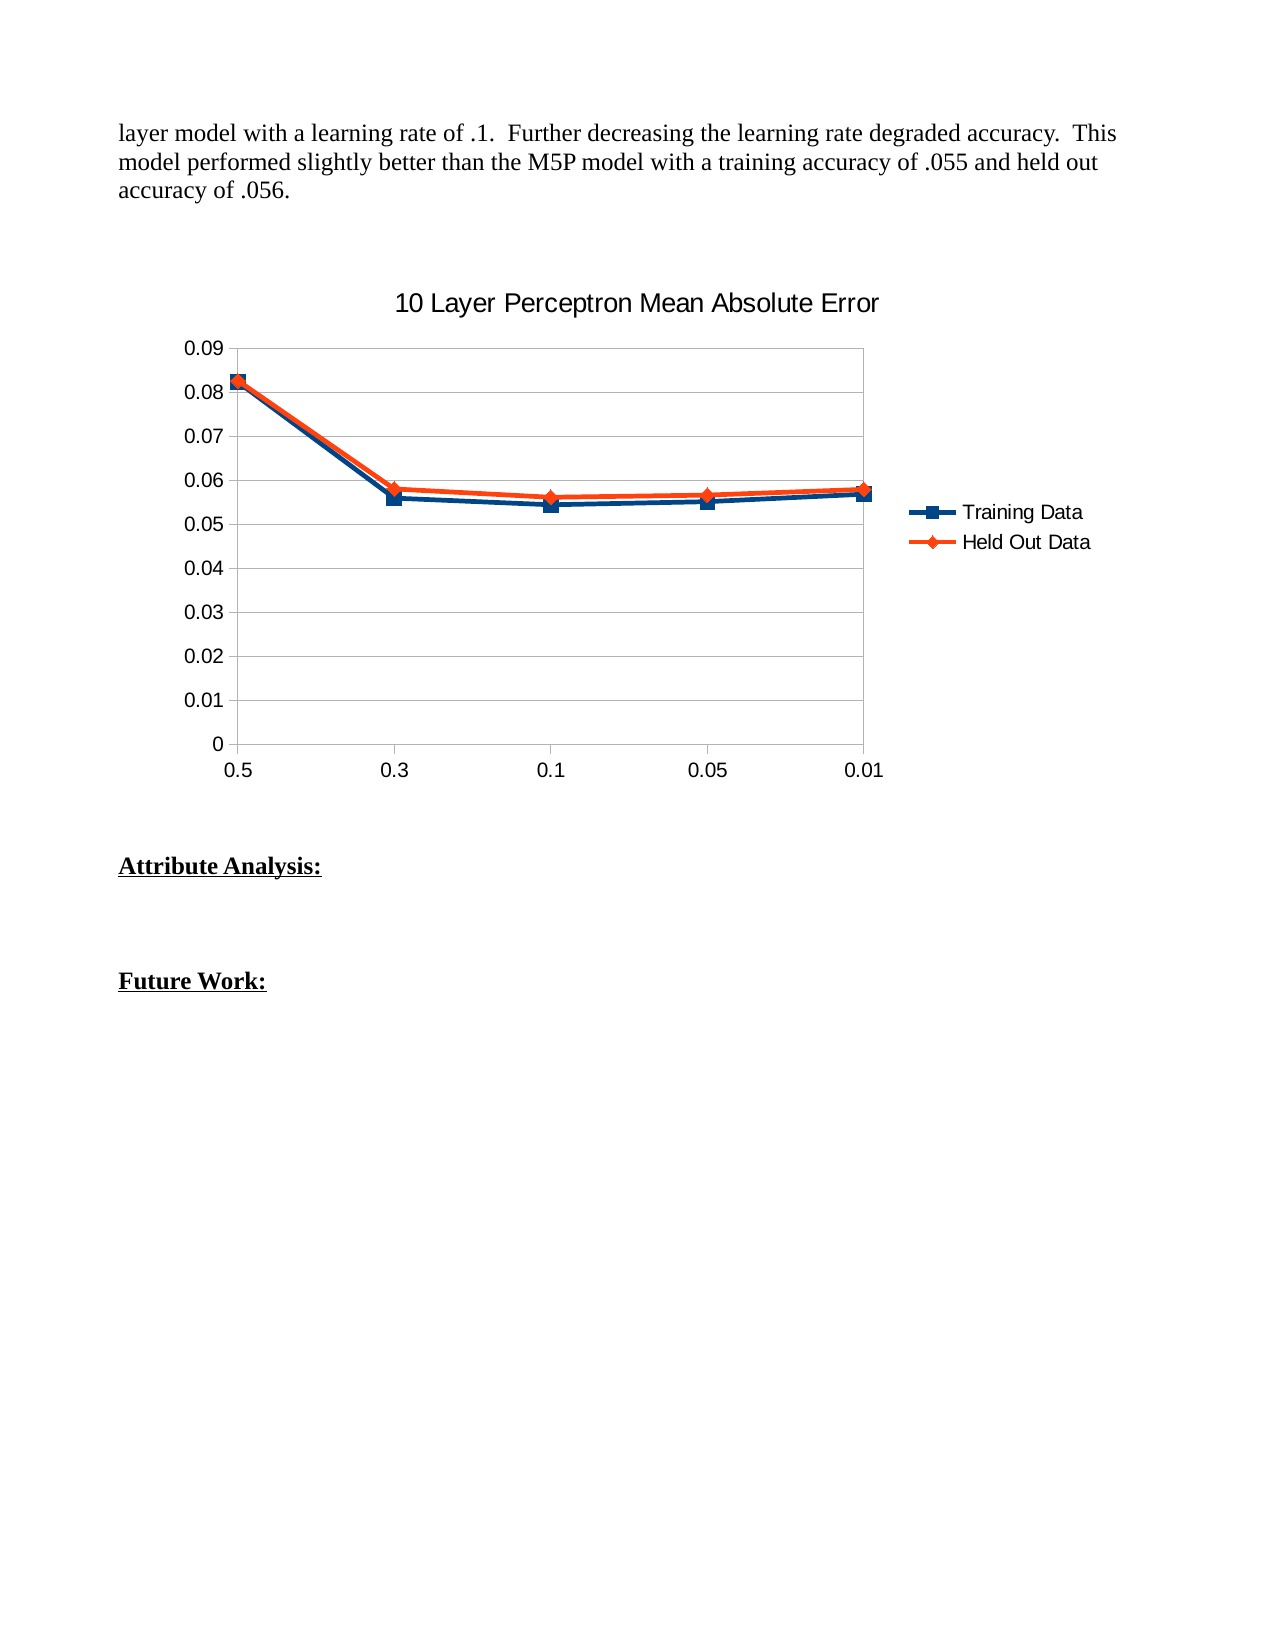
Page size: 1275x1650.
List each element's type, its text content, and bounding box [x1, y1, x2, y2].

text Attribute Analysis: [118, 851, 1157, 879]
text Future Work: [118, 966, 1157, 994]
text layer model with a learning rate of .1. Further decreasing the learning rate degraded accuracy. This model performed slightly better than the M5P model with a training accuracy of .055 and held out accuracy of .056. [118, 118, 1157, 204]
